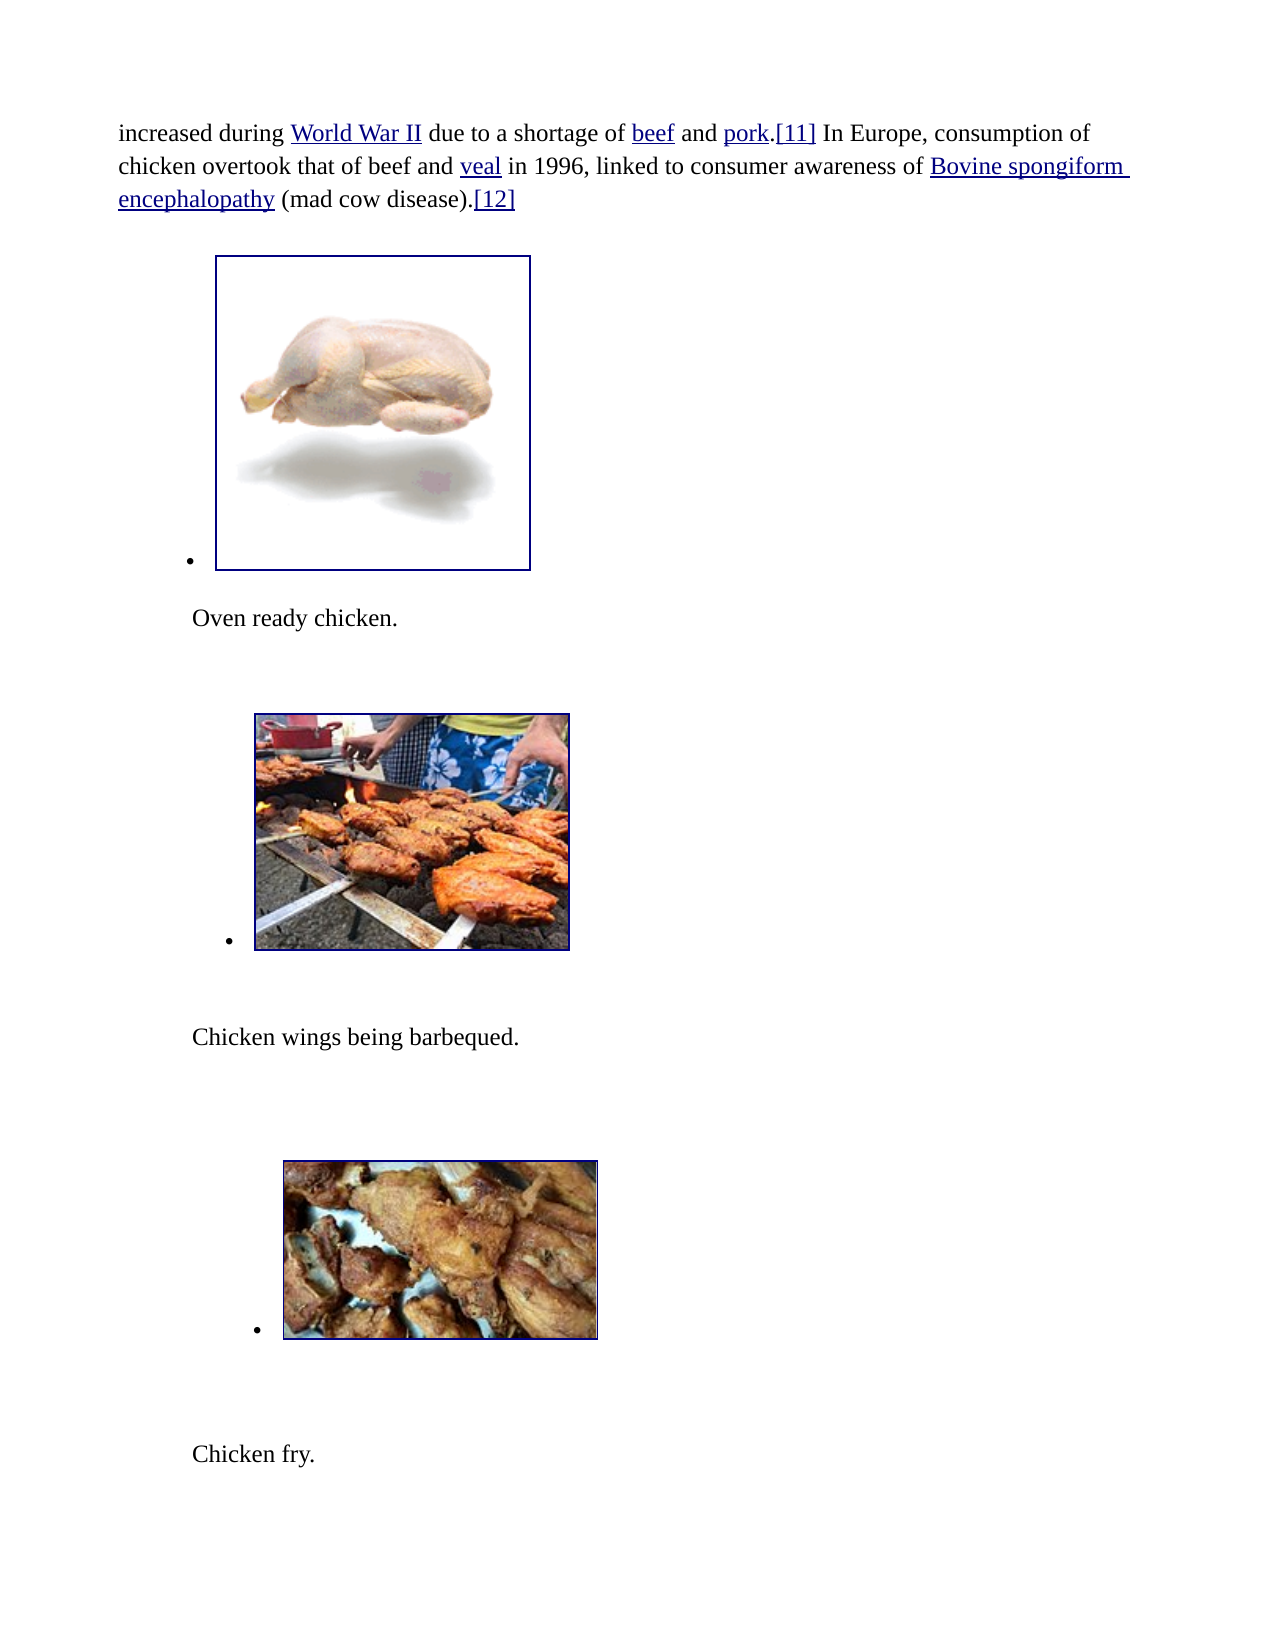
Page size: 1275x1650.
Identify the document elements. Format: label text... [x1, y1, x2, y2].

list Oven ready chicken. [162, 603, 1157, 632]
text increased during World War II due to a shortage of beef and pork.[11] In Europe, consumption of chicken overtook that of beef and veal in 1996, linked to consumer awareness of Bovine spongiform encephalopathy (mad cow disease).[12] [118, 118, 1157, 213]
list Chicken fry. [162, 1439, 1157, 1468]
list Chicken wings being barbequed. [162, 1022, 1157, 1051]
picture [284, 1162, 597, 1338]
picture [256, 715, 568, 949]
picture [217, 257, 529, 569]
